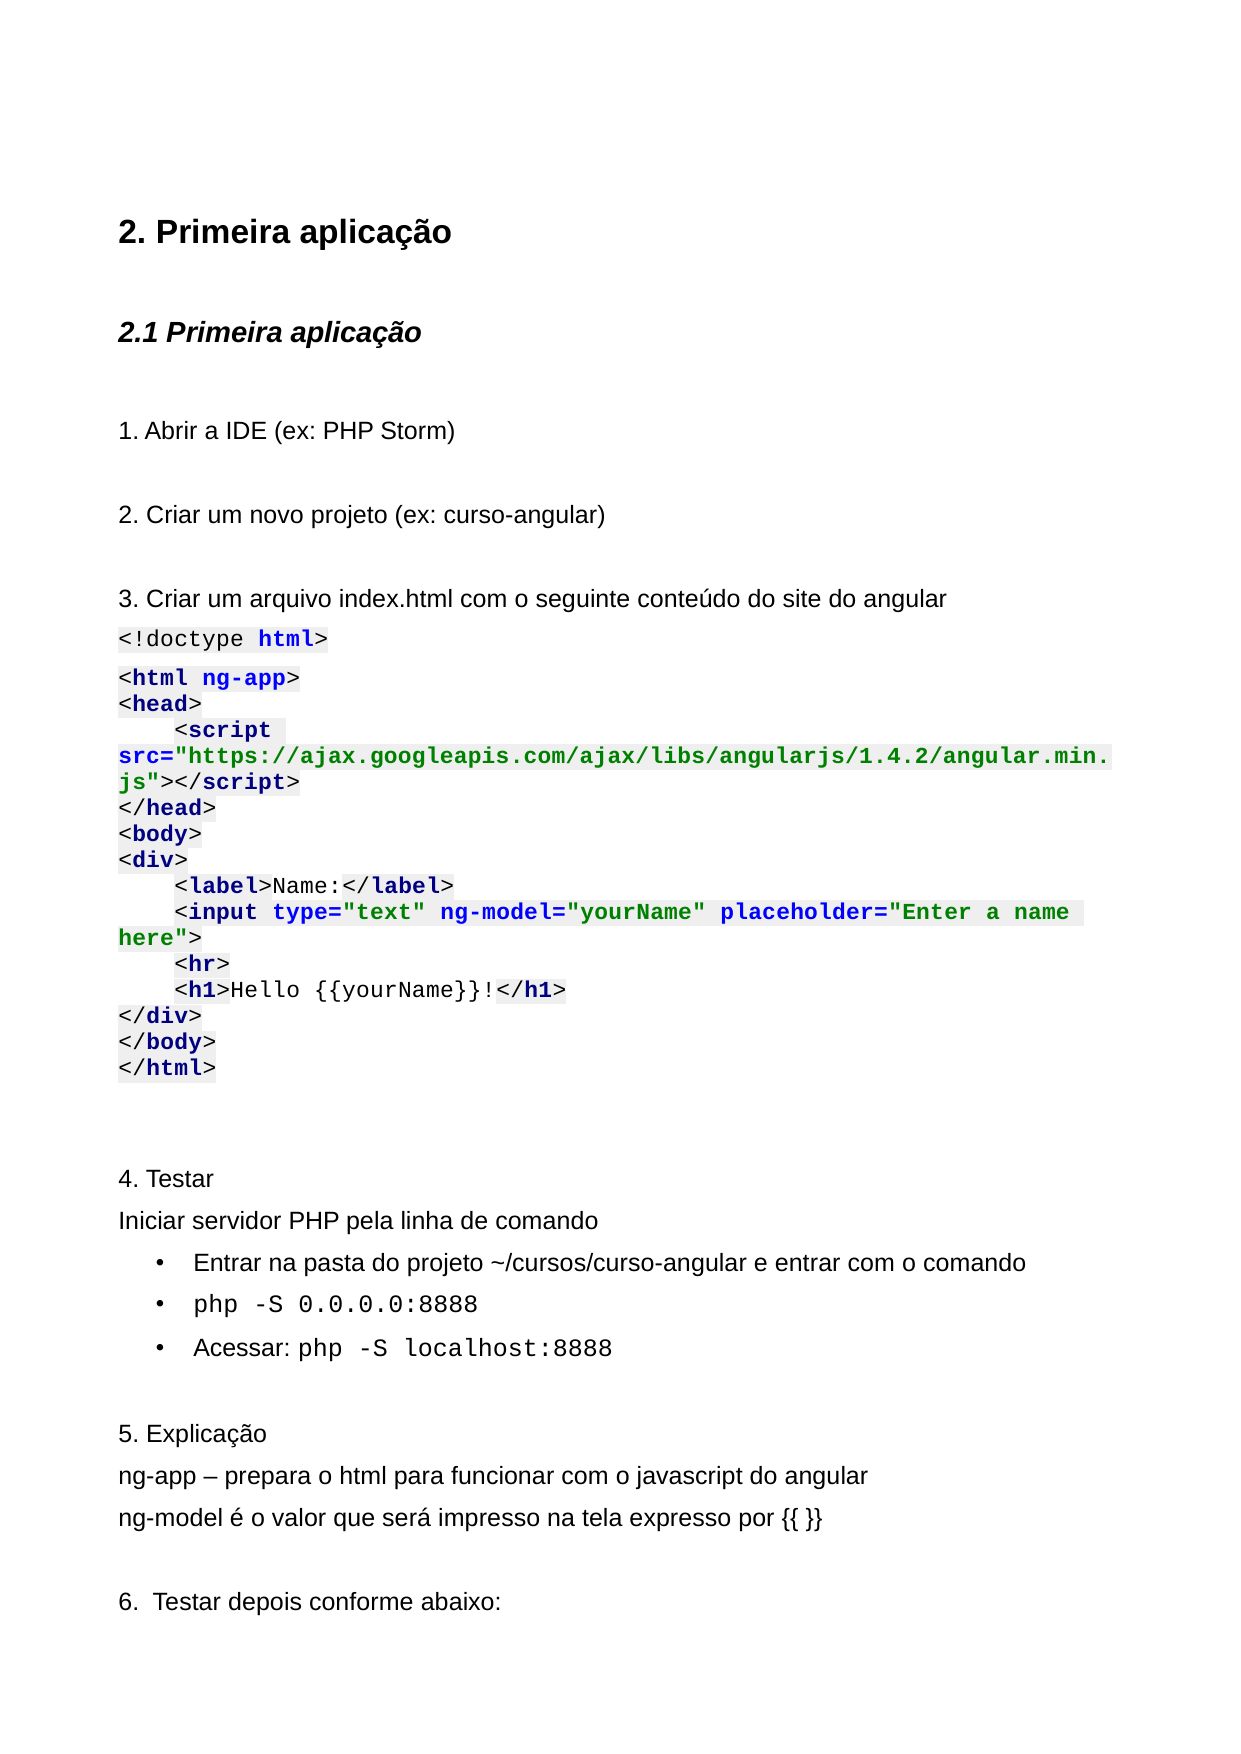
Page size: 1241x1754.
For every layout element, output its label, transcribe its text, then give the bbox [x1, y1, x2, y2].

text <hr> [118, 952, 1122, 978]
text </body> [118, 1031, 1122, 1057]
text <html ng-app> [118, 666, 1122, 692]
text 3. Criar um arquivo index.html com o seguinte conteúdo do site do angular [118, 585, 1122, 613]
text ng-model é o valor que será impresso na tela expresso por {{ }} [118, 1504, 1122, 1532]
text </div> [118, 1004, 1122, 1031]
subtitle 2. Primeira aplicação [118, 213, 1122, 251]
list php -S 0.0.0.0:8888 [156, 1291, 1122, 1320]
text <label>Name:</label> [118, 874, 1122, 900]
text 2. Criar um novo projeto (ex: curso-angular) [118, 501, 1122, 529]
text </html> [118, 1057, 1122, 1083]
text 4. Testar [118, 1165, 1122, 1193]
subtitle 2.1 Primeira aplicação [118, 316, 1122, 349]
text <body> [118, 822, 1122, 848]
text 5. Explicação [118, 1420, 1122, 1448]
text ng-app – prepara o html para funcionar com o javascript do angular [118, 1462, 1122, 1490]
list Acessar: php -S localhost:8888 [156, 1334, 1122, 1364]
text Iniciar servidor PHP pela linha de comando [118, 1207, 1122, 1235]
text 6. Testar depois conforme abaixo: [118, 1588, 1122, 1616]
list Entrar na pasta do projeto ~/cursos/curso-angular e entrar com o comando [156, 1249, 1122, 1277]
text <script src="https://ajax.googleapis.com/ajax/libs/angularjs/1.4.2/angular.min.js"></script> [118, 718, 1122, 796]
text <!doctype html> [118, 627, 1122, 653]
text <head> [118, 692, 1122, 718]
text <h1>Hello {{yourName}}!</h1> [118, 978, 1122, 1004]
text </head> [118, 796, 1122, 822]
text <div> [118, 848, 1122, 874]
text 1. Abrir a IDE (ex: PHP Storm) [118, 417, 1122, 445]
text <input type="text" ng-model="yourName" placeholder="Enter a name here"> [118, 900, 1122, 952]
